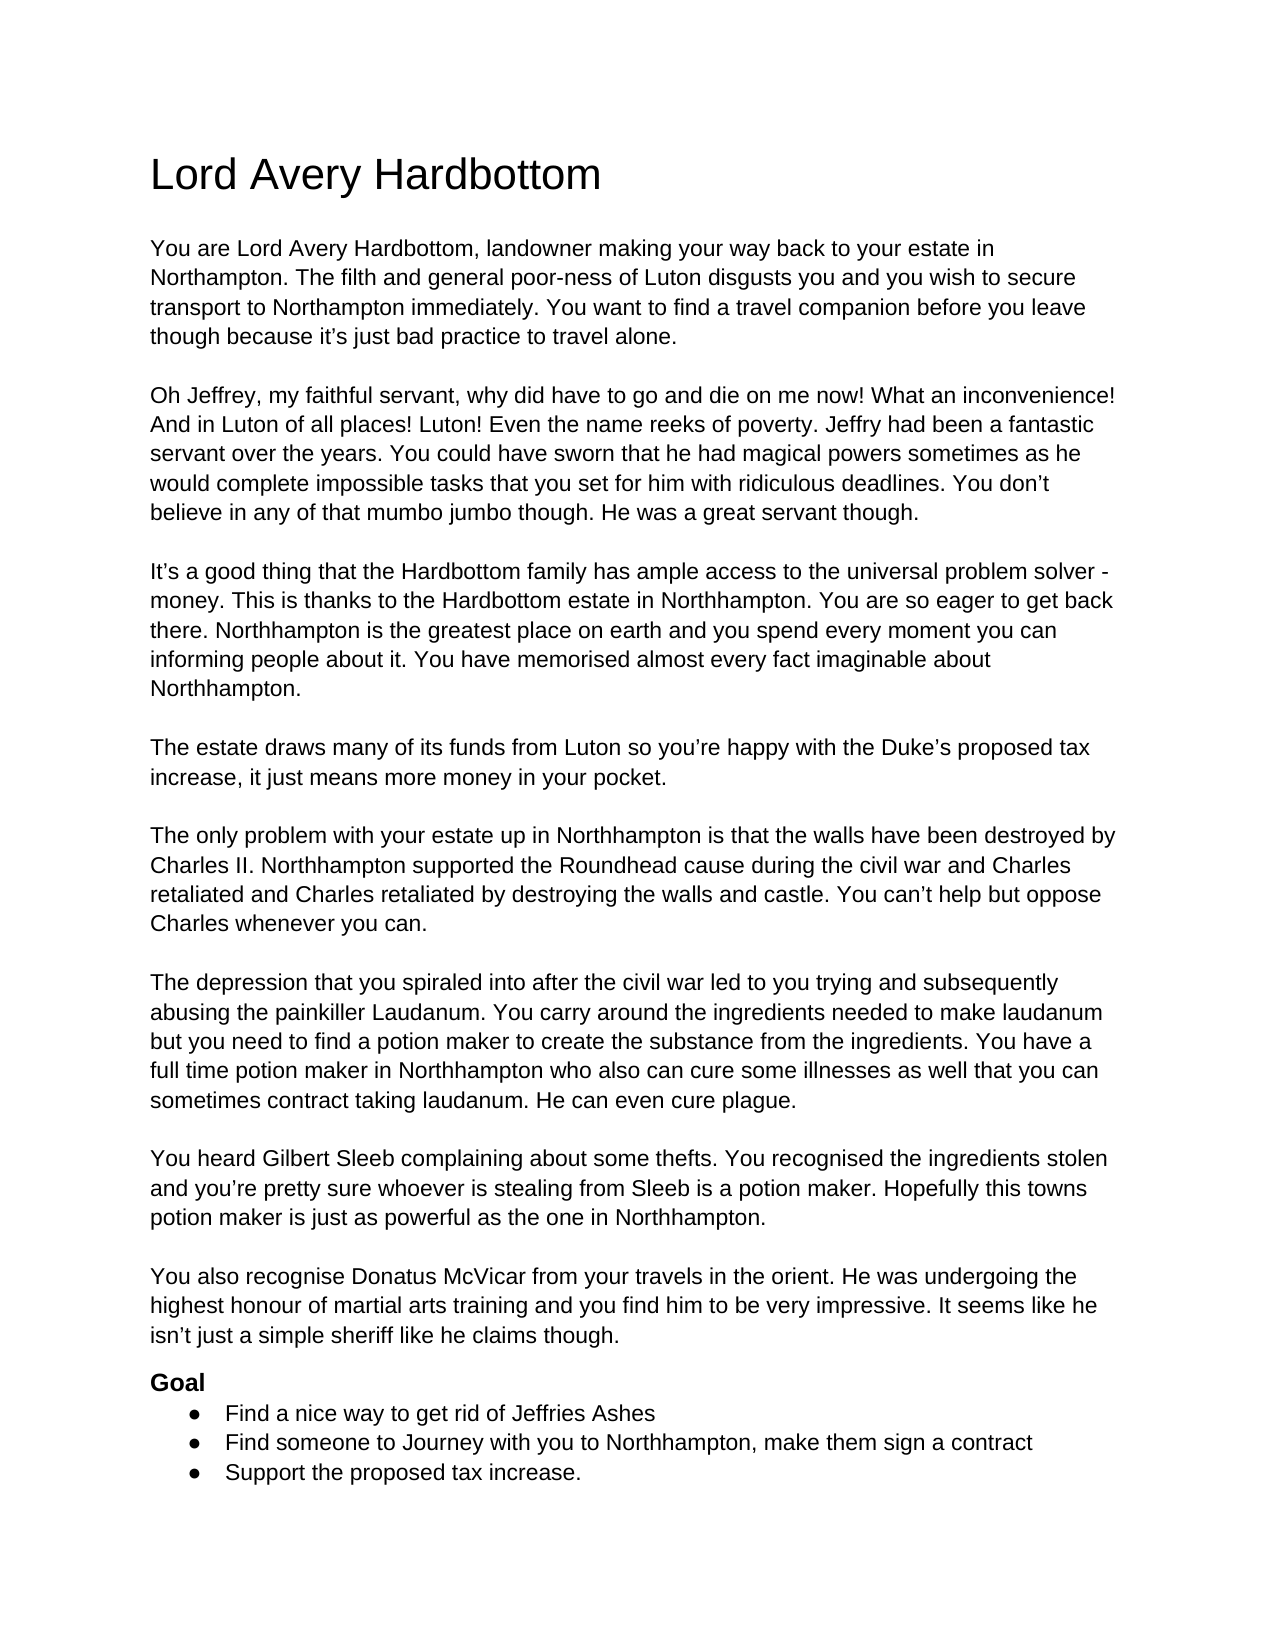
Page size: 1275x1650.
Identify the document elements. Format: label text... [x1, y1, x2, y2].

text Oh Jeffrey, my faithful servant, why did have to go and die on me now! What an inconvenience! And in Luton of all places! Luton! Even the name reeks of poverty. Jeffry had been a fantastic servant over the years. You could have sworn that he had magical powers sometimes as he would complete impossible tasks that you set for him with ridiculous deadlines. You don’t believe in any of that mumbo jumbo though. He was a great servant though. [150, 382, 1125, 526]
text The estate draws many of its funds from Luton so you’re happy with the Duke’s proposed tax increase, it just means more money in your pocket. [150, 735, 1125, 790]
text You also recognise Donatus McVicar from your travels in the orient. He was undergoing the highest honour of martial arts training and you find him to be very impressive. It seems like he isn’t just a simple sheriff like he claims though. [150, 1264, 1125, 1348]
list Find someone to Journey with you to Northhampton, make them sign a contract [187, 1430, 1125, 1456]
text You are Lord Avery Hardbottom, landowner making your way back to your estate in Northampton. The filth and general poor-ness of Luton disgusts you and you wish to secure transport to Northampton immediately. You want to find a travel companion before you leave though because it’s just bad practice to travel alone. [150, 236, 1125, 349]
text It’s a good thing that the Hardbottom family has ample access to the universal problem solver - money. This is thanks to the Hardbottom estate in Northhampton. You are so eager to get back there. Northhampton is the greatest place on earth and you spend every moment you can informing people about it. You have memorised almost every fact imaginable about Northhampton. [150, 559, 1125, 702]
text The depression that you spiraled into after the civil war led to you trying and subsequently abusing the painkiller Laudanum. You carry around the ingredients needed to make laudanum but you need to find a potion maker to create the substance from the ingredients. You have a full time potion maker in Northhampton who also can cure some illnesses as well that you can sometimes contract taking laudanum. He can even cure plague. [150, 970, 1125, 1113]
subtitle Goal [150, 1368, 1125, 1396]
list Support the proposed tax increase. [187, 1459, 1125, 1485]
title Lord Avery Hardbottom [150, 150, 1125, 199]
text You heard Gilbert Sleeb complaining about some thefts. You recognised the ingredients stolen and you’re pretty sure whoever is stealing from Sleeb is a potion maker. Hopefully this towns potion maker is just as powerful as the one in Northhampton. [150, 1146, 1125, 1231]
text The only problem with your estate up in Northhampton is that the walls have been destroyed by Charles II. Northhampton supported the Roundhead cause during the civil war and Charles retaliated and Charles retaliated by destroying the walls and castle. You can’t help but oppose Charles whenever you can. [150, 823, 1125, 937]
list Find a nice way to get rid of Jeffries Ashes [187, 1401, 1125, 1426]
